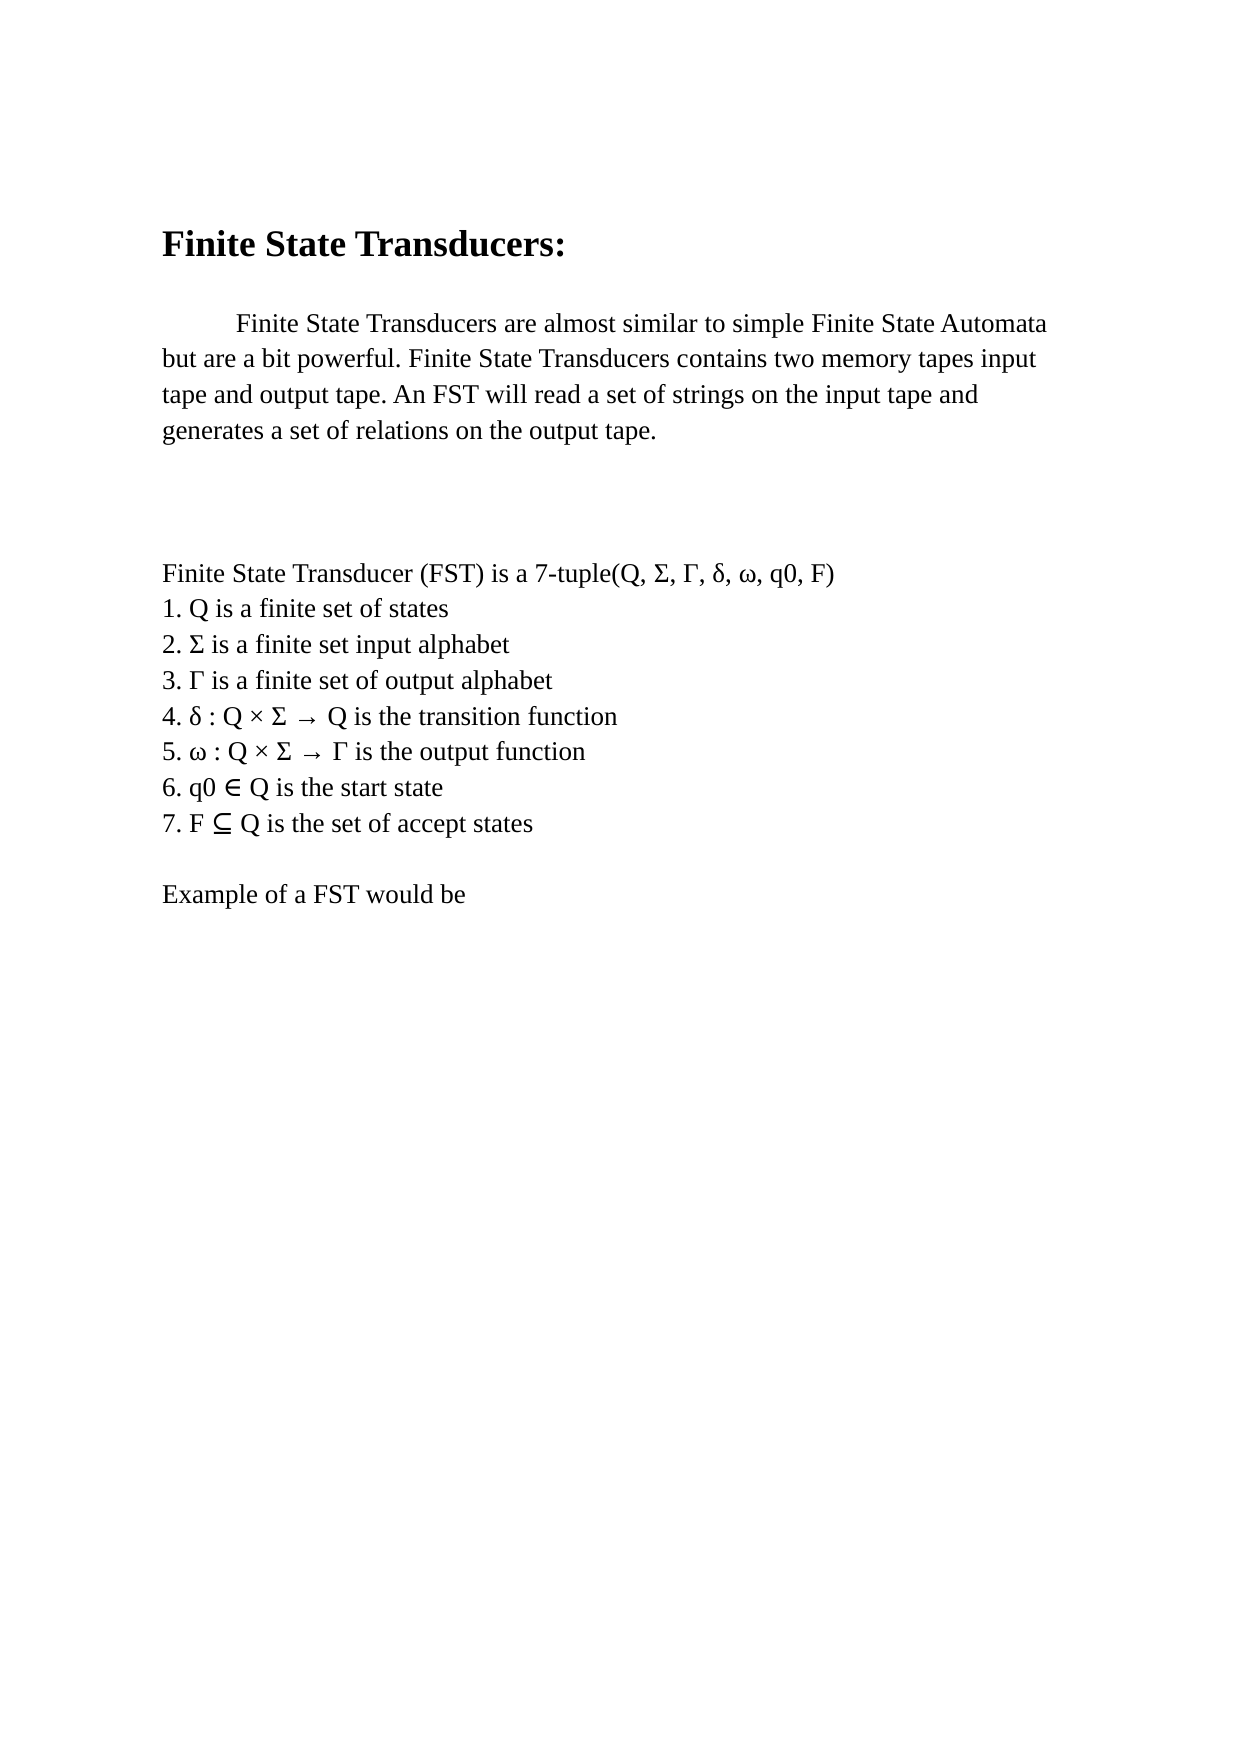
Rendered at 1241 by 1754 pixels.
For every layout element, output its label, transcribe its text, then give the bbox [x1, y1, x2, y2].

text Finite State Transducers are almost similar to simple Finite State Automata but are a bit powerful. Finite State Transducers contains two memory tapes input tape and output tape. An FST will read a set of strings on the input tape and generates a set of relations on the output tape. [162, 307, 1078, 445]
text 3. Γ is a finite set of output alphabet [162, 664, 1078, 695]
text 5. ω : Q × Σ → Γ is the output function [162, 736, 1078, 767]
text 6. q0 ∈ Q is the start state [162, 771, 1078, 802]
text 1. Q is a finite set of states [162, 593, 1078, 624]
text Example of a FST would be [162, 878, 1078, 909]
text Finite State Transducers: [162, 221, 1078, 264]
text 7. F ⊆ Q is the set of accept states [162, 807, 1078, 838]
text 4. δ : Q × Σ → Q is the transition function [162, 700, 1078, 731]
text Finite State Transducer (FST) is a 7-tuple(Q, Σ, Γ, δ, ω, q0, F) [162, 557, 1078, 588]
text 2. Σ is a finite set input alphabet [162, 628, 1078, 659]
